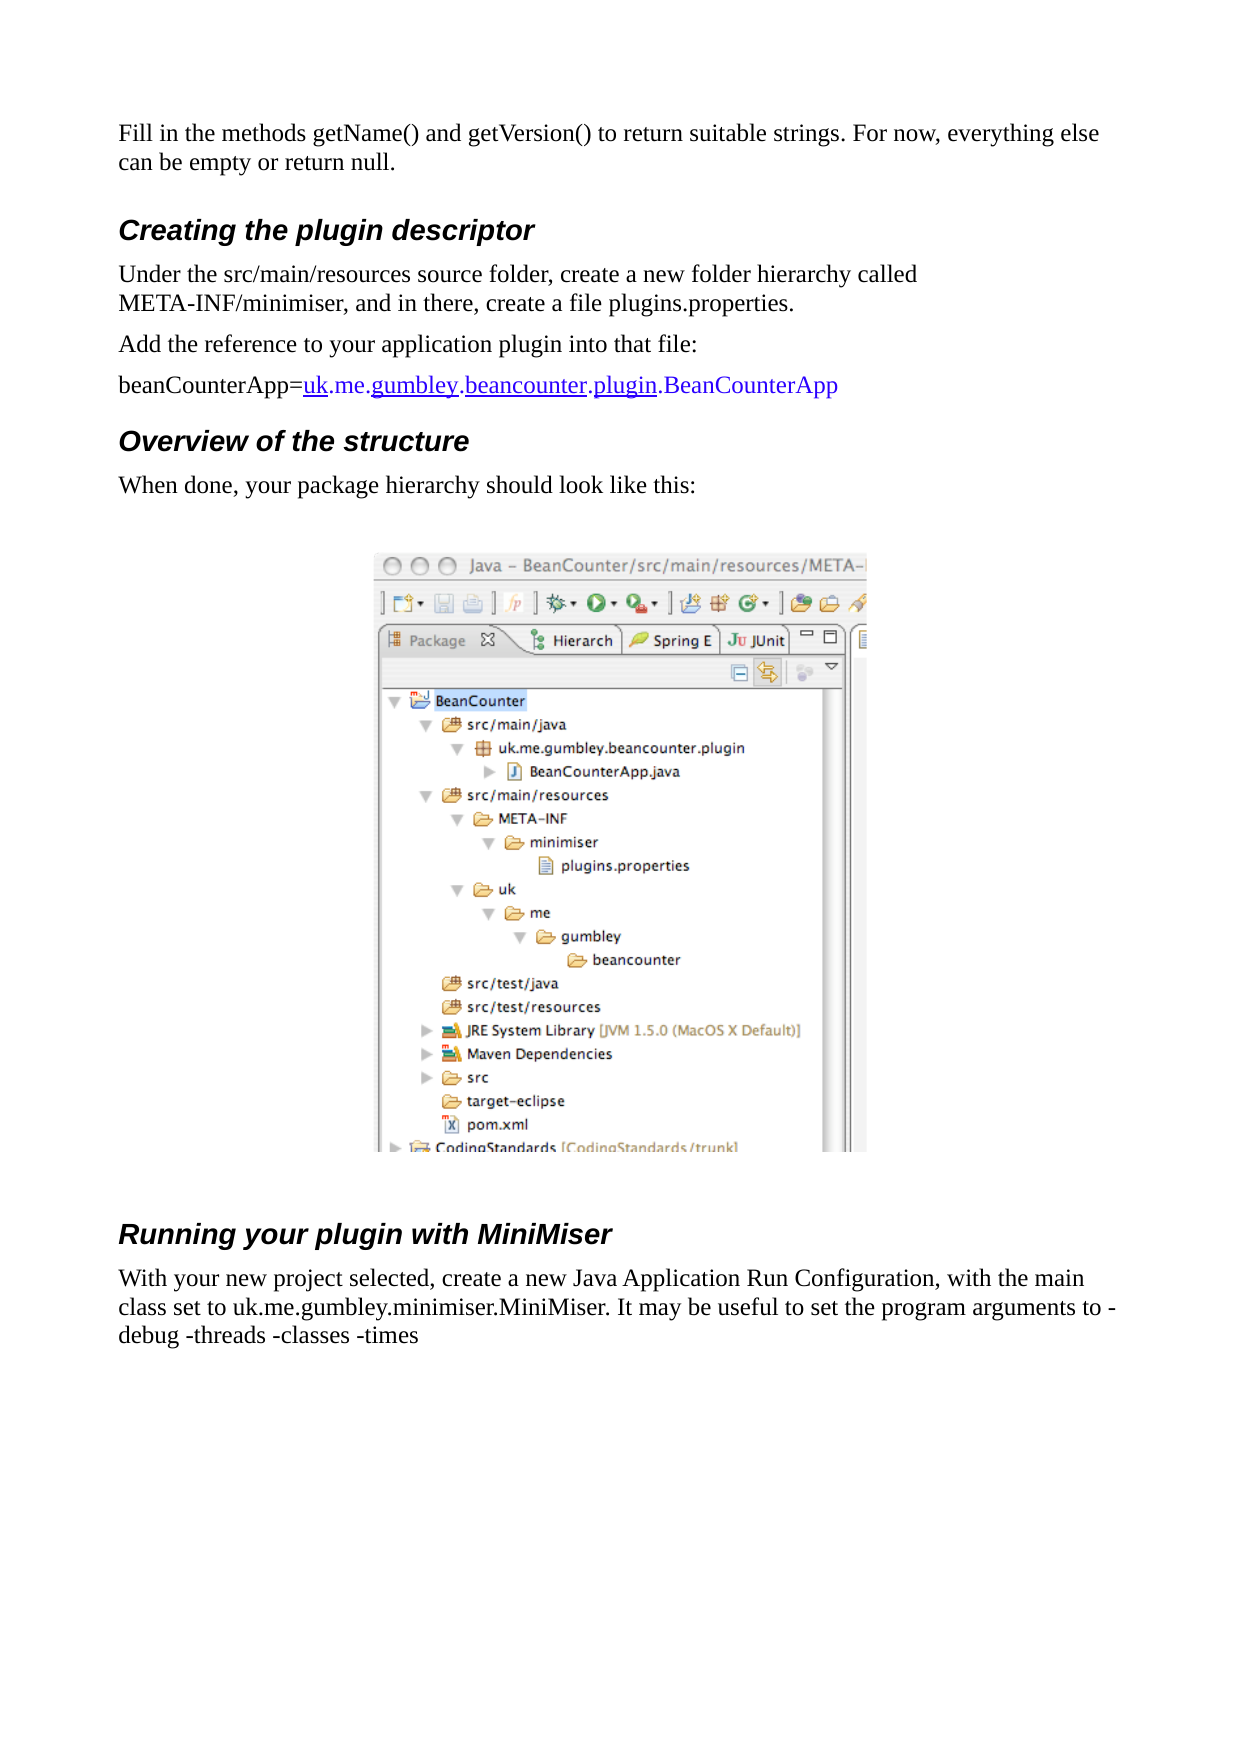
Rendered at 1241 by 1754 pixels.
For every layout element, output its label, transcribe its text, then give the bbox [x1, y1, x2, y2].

text Fill in the methods getName() and getVersion() to return suitable strings. For now, everything else can be empty or return null. [118, 118, 1122, 176]
picture [373, 552, 867, 1152]
subtitle Creating the plugin descriptor [118, 213, 1122, 247]
text Add the reference to your application plugin into that file: [118, 329, 1122, 358]
text beanCounterApp=uk.me.gumbley.beancounter.plugin.BeanCounterApp [118, 370, 1122, 399]
text With your new project selected, create a new Java Application Run Configuration, with the main class set to uk.me.gumbley.minimiser.MiniMiser. It may be useful to set the program arguments to -debug -threads -classes -times [118, 1263, 1122, 1349]
text Under the src/main/resources source folder, create a new folder hierarchy called META-INF/minimiser, and in there, create a file plugins.properties. [118, 259, 1122, 317]
subtitle Overview of the structure [118, 424, 1122, 458]
text When done, your package hierarchy should look like this: [118, 470, 1122, 499]
subtitle Running your plugin with MiniMiser [118, 1217, 1122, 1251]
